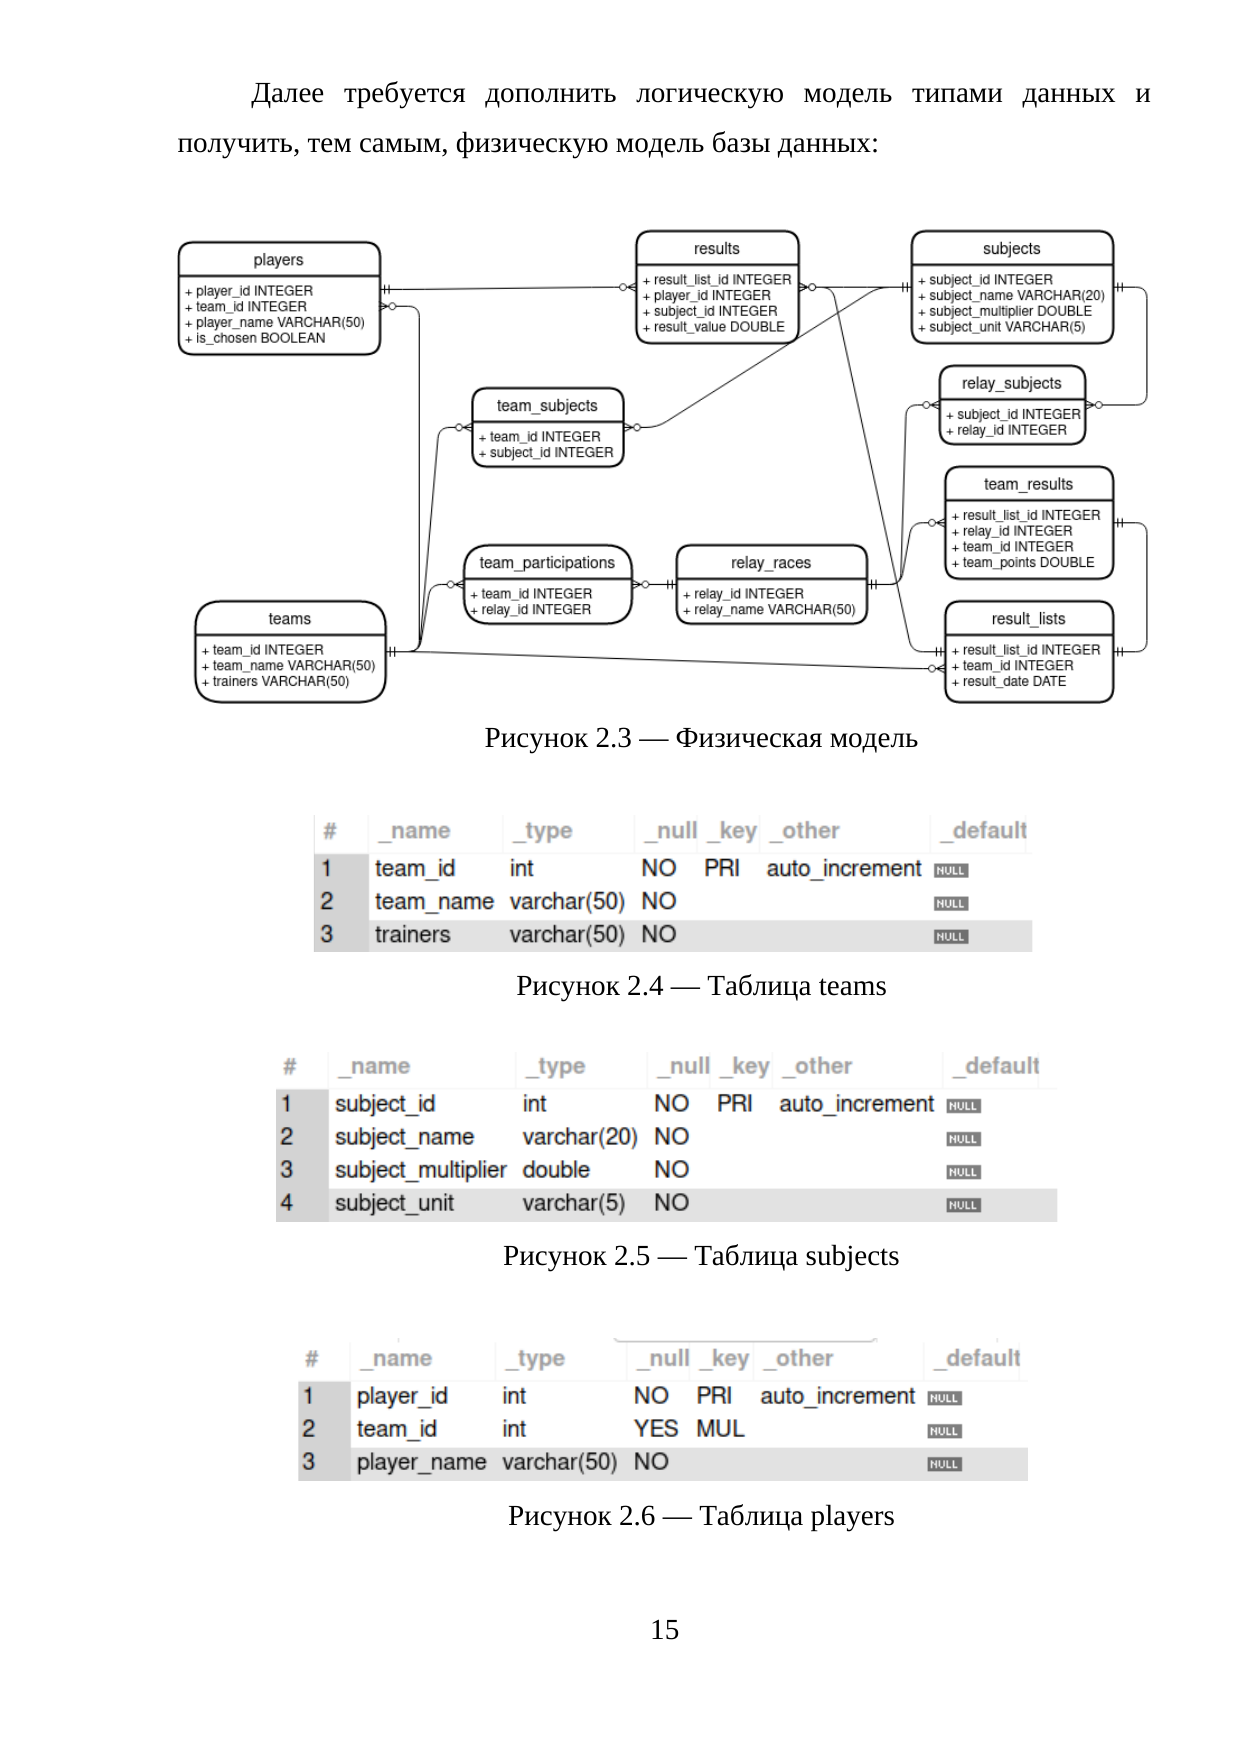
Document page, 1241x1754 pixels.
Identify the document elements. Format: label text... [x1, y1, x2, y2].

text Рисунок 2.3 — Физическая модель [177, 704, 1152, 754]
text Рисунок 2.4 — Таблица teams [177, 821, 1152, 1002]
text Рисунок 2.5 — Таблица subjects [177, 1069, 1152, 1272]
text Рисунок 2.6 — Таблица players [177, 1339, 1152, 1531]
text Далее требуется дополнить логическую модель типами данных и получить, тем самым, физическую модель базы данных: [177, 75, 1152, 159]
